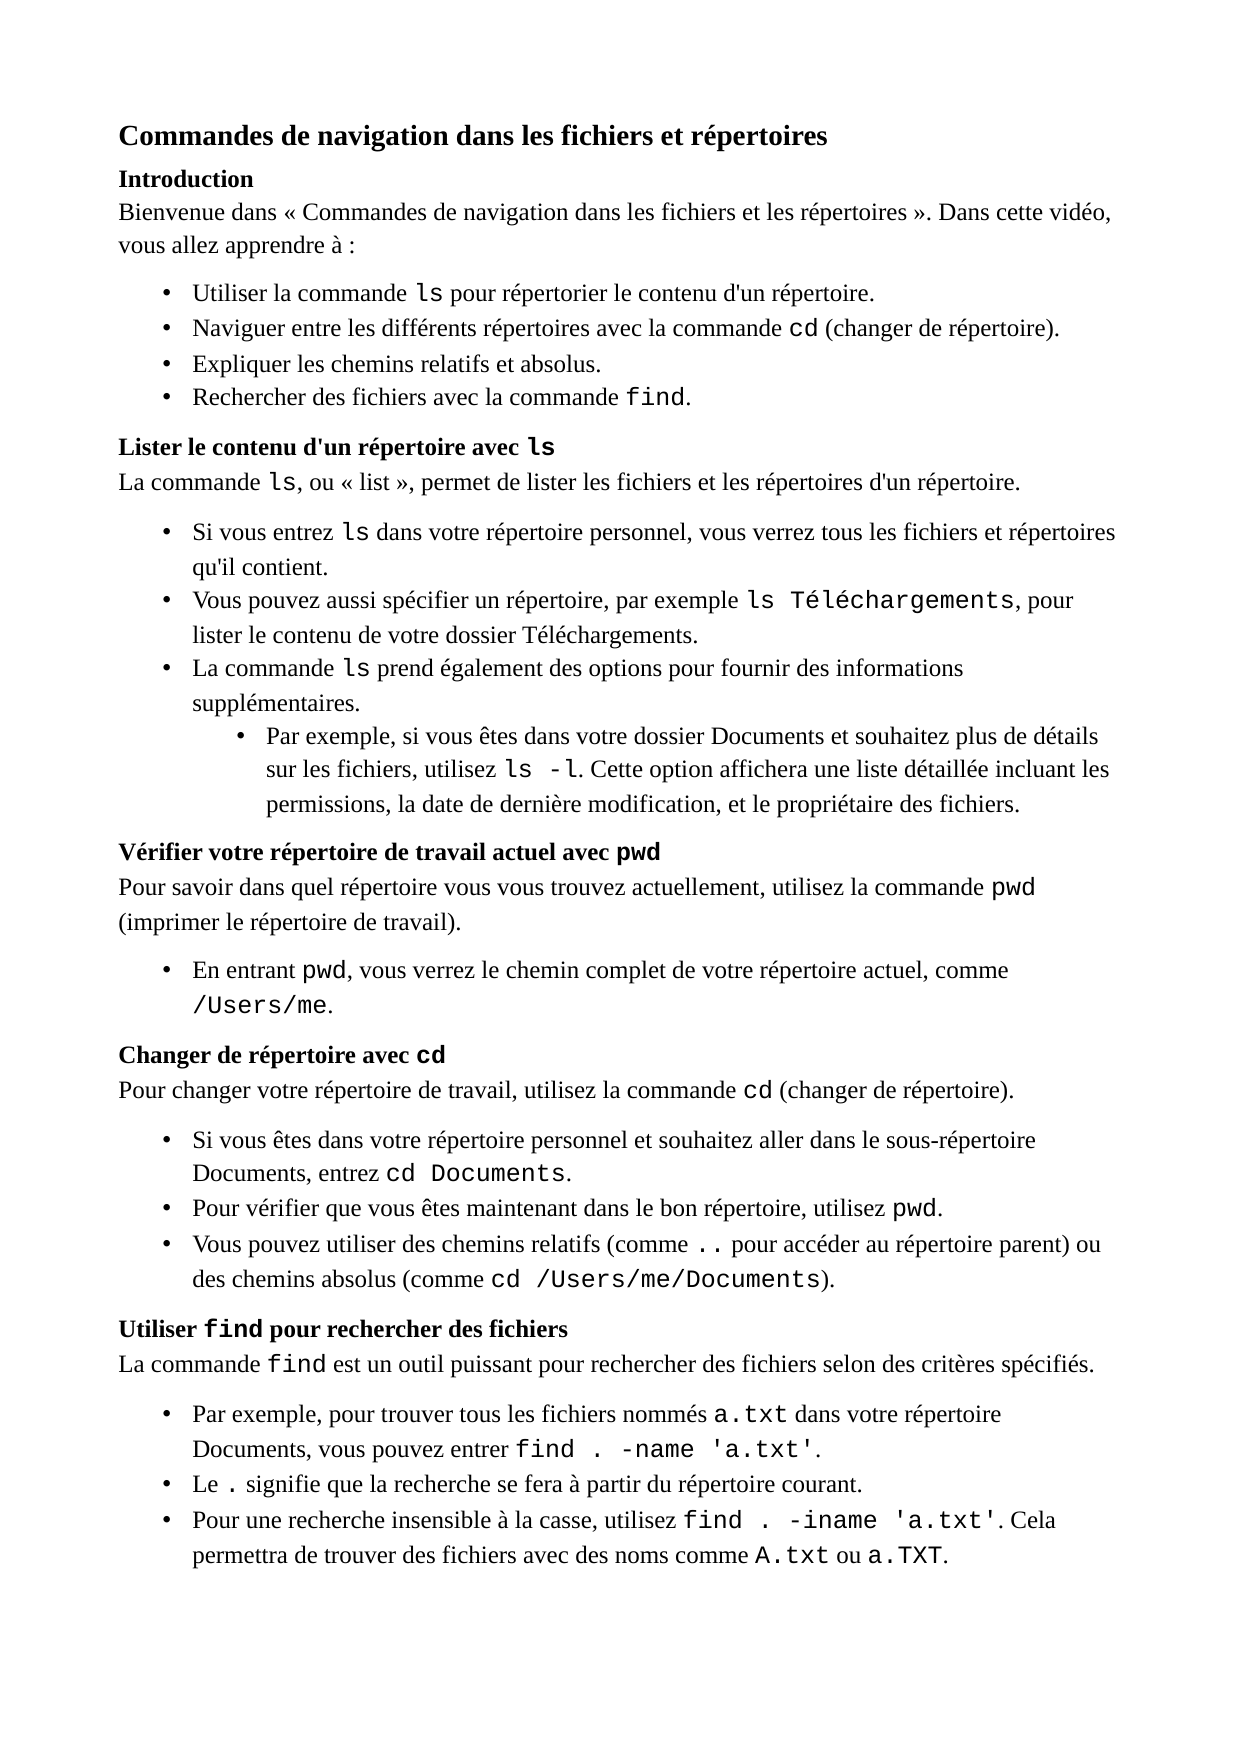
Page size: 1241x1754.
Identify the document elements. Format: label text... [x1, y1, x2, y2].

text Utiliser find pour rechercher des fichiers La commande find est un outil puissant pour rechercher des fichiers selon des critères spécifiés. [118, 1314, 1122, 1380]
list Par exemple, si vous êtes dans votre dossier Documents et souhaitez plus de détails sur les fichiers, utilisez ls -l. Cette option affichera une liste détaillée incluant les permissions, la date de dernière modification, et le propriétaire des fichiers. [236, 721, 1122, 818]
list Expliquer les chemins relatifs et absolus. [162, 349, 1122, 377]
subtitle Commandes de navigation dans les fichiers et répertoires [118, 118, 1122, 152]
list Par exemple, pour trouver tous les fichiers nommés a.txt dans votre répertoire Documents, vous pouvez entrer find . -name 'a.txt'. [162, 1399, 1122, 1465]
list Utiliser la commande ls pour répertorier le contenu d'un répertoire. [162, 278, 1122, 309]
text Changer de répertoire avec cd Pour changer votre répertoire de travail, utilisez la commande cd (changer de répertoire). [118, 1040, 1122, 1106]
list Si vous entrez ls dans votre répertoire personnel, vous verrez tous les fichiers et répertoires qu'il contient. [162, 517, 1122, 581]
list Pour vérifier que vous êtes maintenant dans le bon répertoire, utilisez pwd. [162, 1193, 1122, 1224]
list Le . signifie que la recherche se fera à partir du répertoire courant. [162, 1469, 1122, 1500]
text Vérifier votre répertoire de travail actuel avec pwd Pour savoir dans quel répertoire vous vous trouvez actuellement, utilisez la commande pwd (imprimer le répertoire de travail). [118, 837, 1122, 936]
list Naviguer entre les différents répertoires avec la commande cd (changer de répertoire). [162, 313, 1122, 344]
list Pour une recherche insensible à la casse, utilisez find . -iname 'a.txt'. Cela permettra de trouver des fichiers avec des noms comme A.txt ou a.TXT. [162, 1505, 1122, 1571]
list Vous pouvez utiliser des chemins relatifs (comme .. pour accéder au répertoire parent) ou des chemins absolus (comme cd /Users/me/Documents). [162, 1229, 1122, 1295]
list Vous pouvez aussi spécifier un répertoire, par exemple ls Téléchargements, pour lister le contenu de votre dossier Téléchargements. [162, 585, 1122, 649]
list En entrant pwd, vous verrez le chemin complet de votre répertoire actuel, comme /Users/me. [162, 955, 1122, 1021]
list Si vous êtes dans votre répertoire personnel et souhaitez aller dans le sous-répertoire Documents, entrez cd Documents. [162, 1125, 1122, 1189]
text Introduction Bienvenue dans « Commandes de navigation dans les fichiers et les répertoires ». Dans cette vidéo, vous allez apprendre à : [118, 164, 1122, 259]
list Rechercher des fichiers avec la commande find. [162, 382, 1122, 412]
list La commande ls prend également des options pour fournir des informations supplémentaires. [162, 653, 1122, 717]
text Lister le contenu d'un répertoire avec ls La commande ls, ou « list », permet de lister les fichiers et les répertoires d'un répertoire. [118, 432, 1122, 498]
